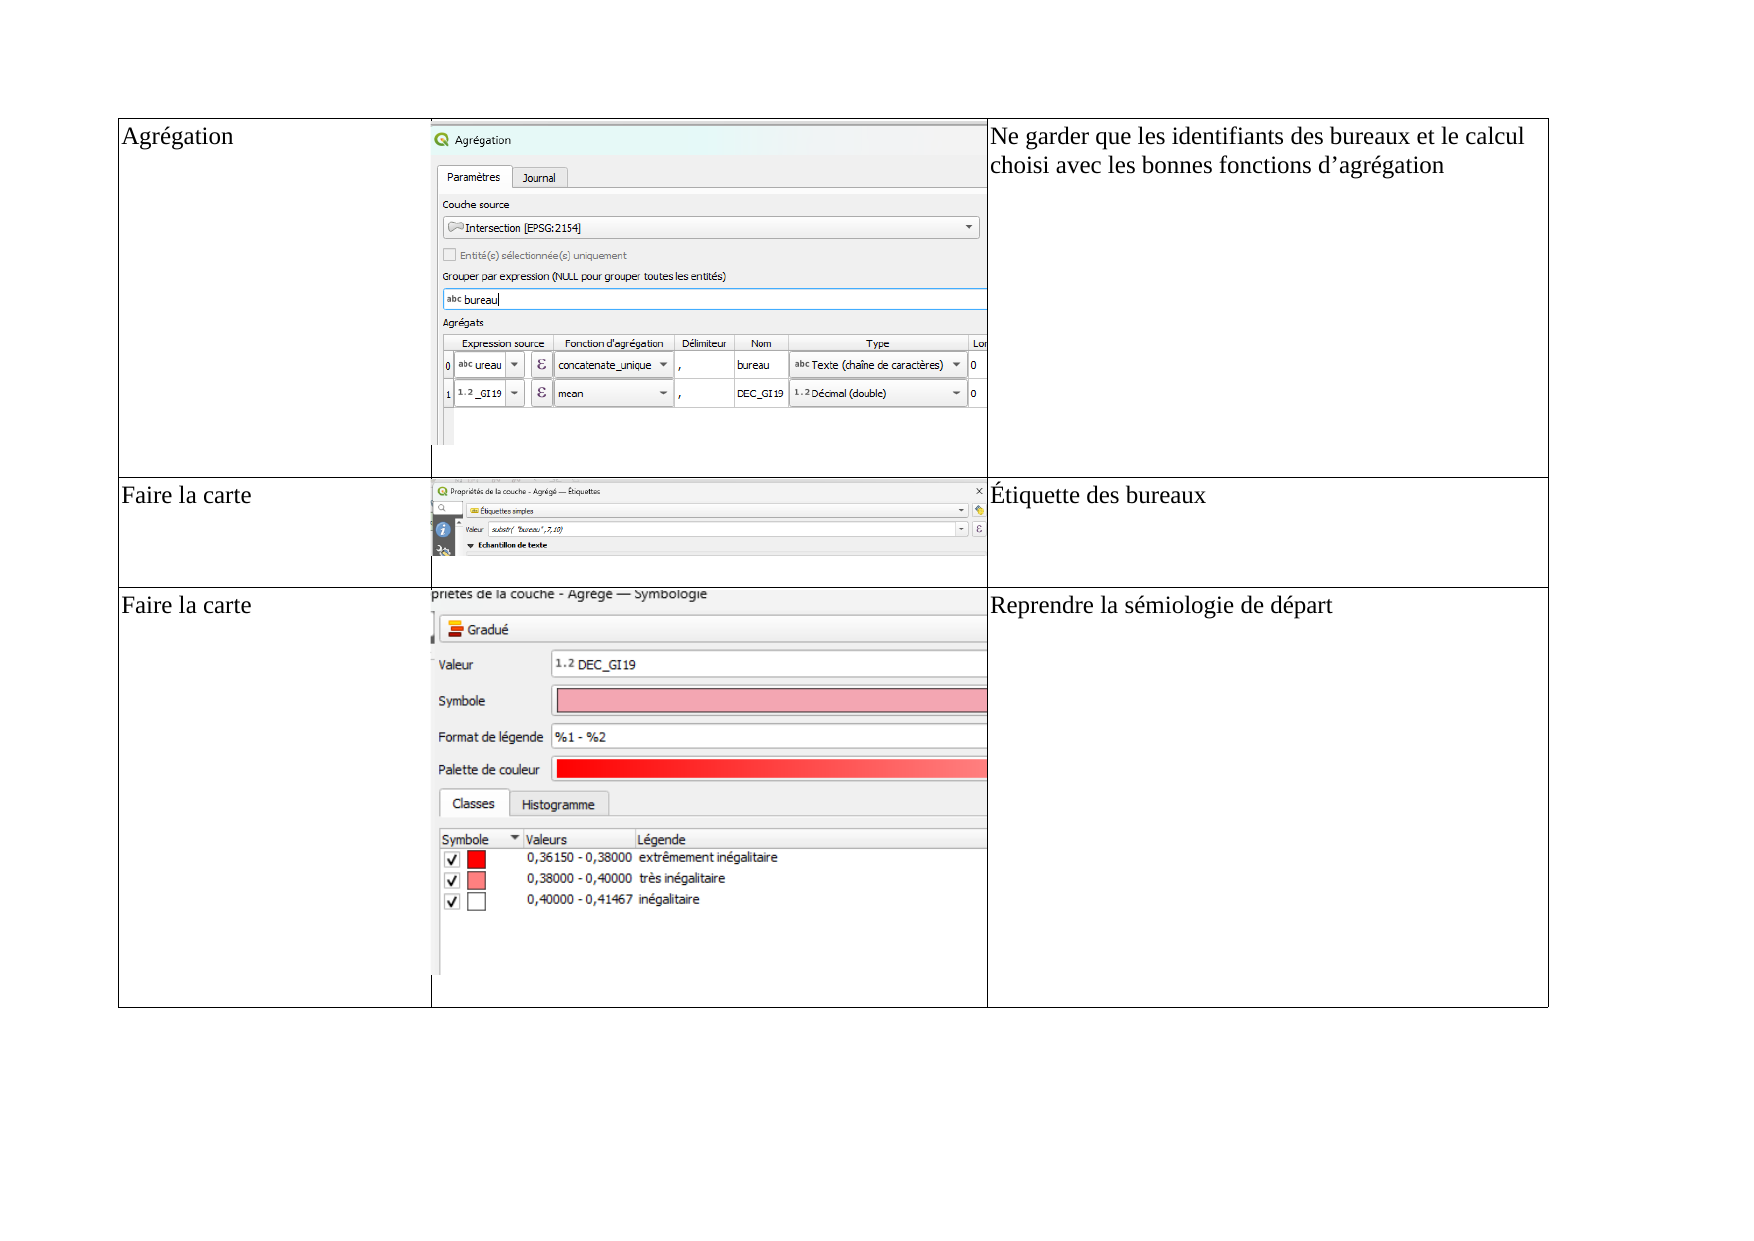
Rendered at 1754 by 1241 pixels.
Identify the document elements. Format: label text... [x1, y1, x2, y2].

table_cell Ne garder que les identifiants des bureaux et le calcul choisi avec les bonnes fonctions d’agrégation [988, 119, 1548, 477]
table_cell [432, 975, 987, 1007]
table_cell [432, 556, 987, 587]
table_cell Agrégation [119, 119, 431, 477]
picture [430, 590, 987, 975]
table_cell Faire la carte [119, 478, 431, 587]
picture [430, 121, 987, 445]
picture [430, 479, 987, 556]
table_cell [432, 445, 987, 477]
table_cell Faire la carte [119, 588, 431, 1007]
table_cell Reprendre la sémiologie de départ [988, 588, 1548, 1007]
table_cell Étiquette des bureaux [988, 478, 1548, 587]
